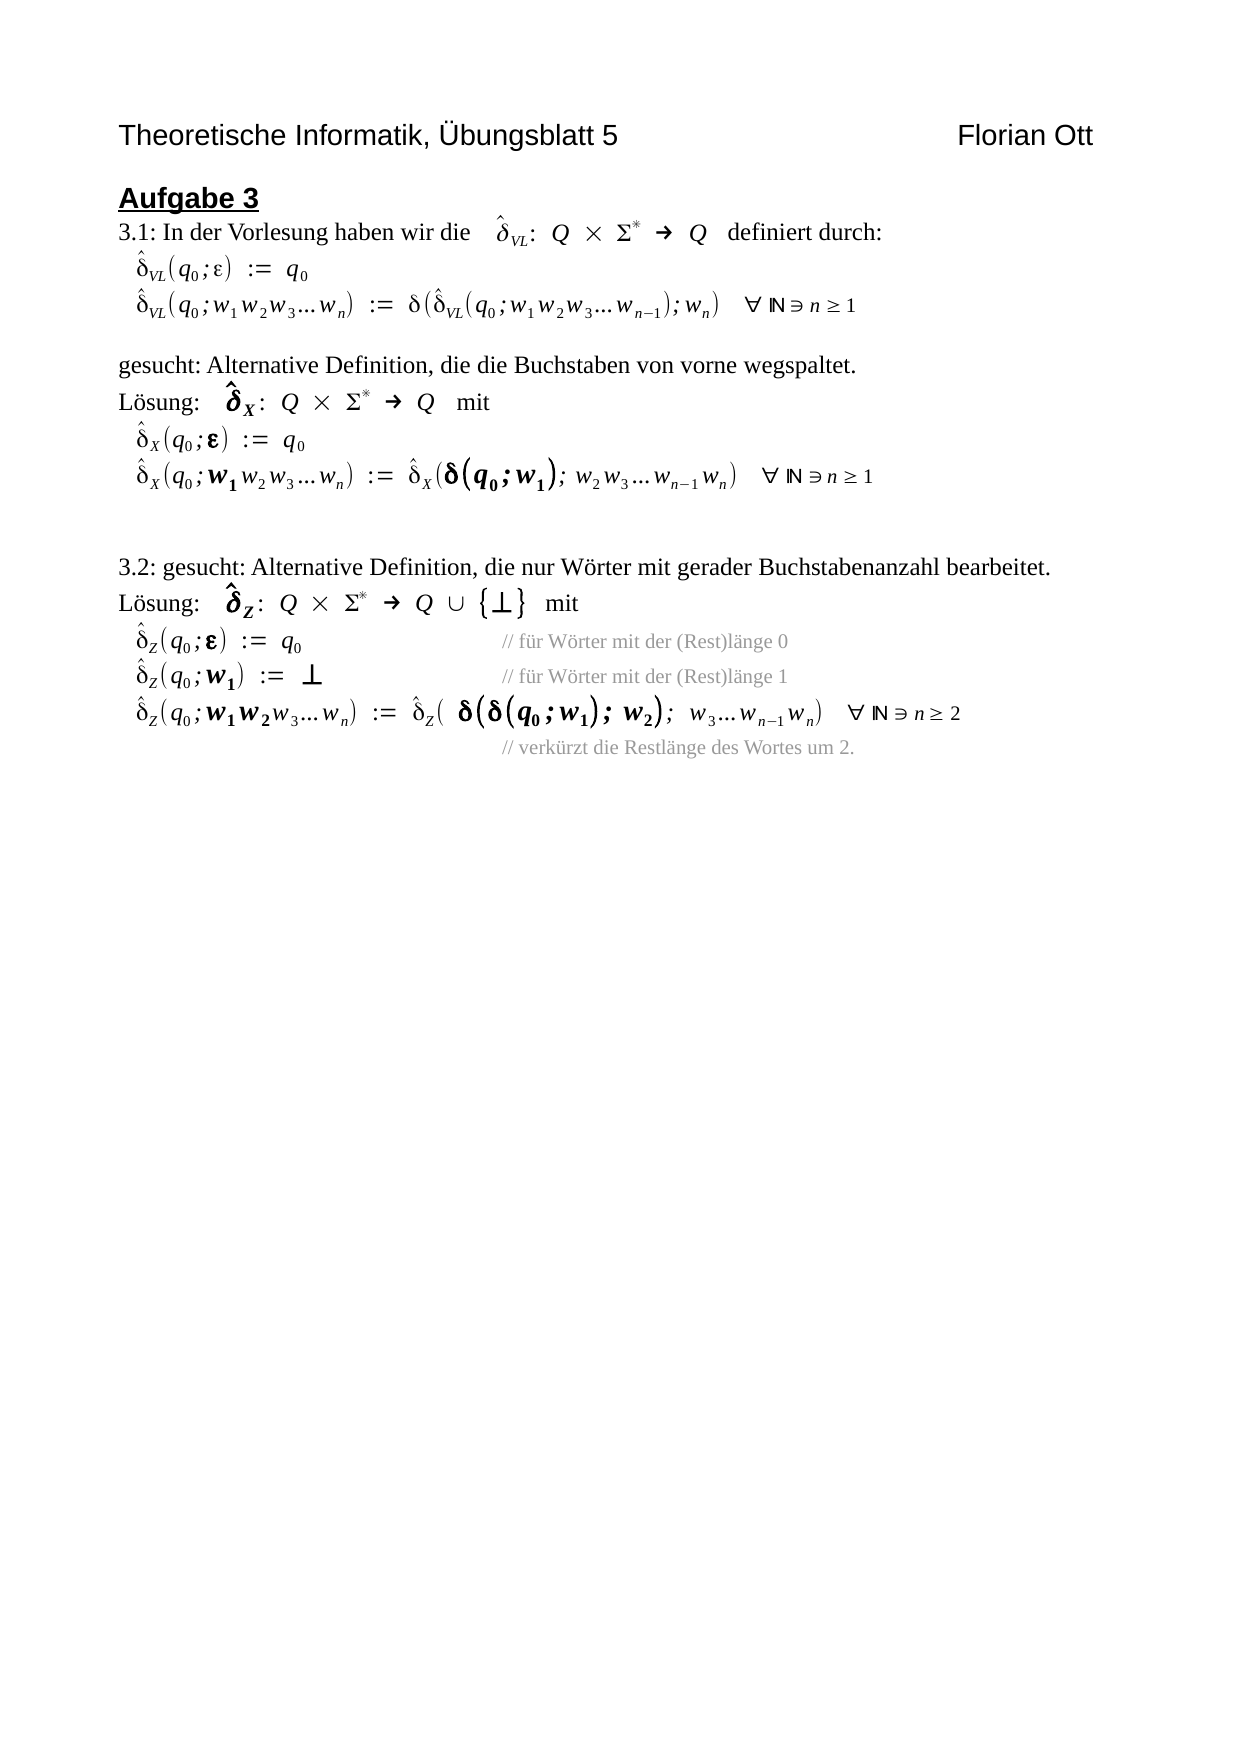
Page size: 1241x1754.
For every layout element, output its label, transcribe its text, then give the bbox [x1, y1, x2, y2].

text // für Wörter mit der (Rest)länge 0 [118, 622, 1122, 657]
text Lösung: mit [118, 580, 1122, 622]
text Lösung: mit [118, 379, 1122, 421]
text // verkürzt die Restlänge des Wortes um 2. [118, 731, 1122, 760]
text gesucht: Alternative Definition, die die Buchstaben von vorne wegspaltet. [118, 350, 1122, 379]
text 3.2: gesucht: Alternative Definition, die nur Wörter mit gerader Buchstabenanzahl bearbeitet. [118, 552, 1122, 580]
text 3.1: In der Vorlesung haben wir die definiert durch: [118, 215, 1122, 250]
text Aufgabe 3 [118, 181, 1122, 215]
text // für Wörter mit der (Rest)länge 1 [118, 657, 1122, 694]
